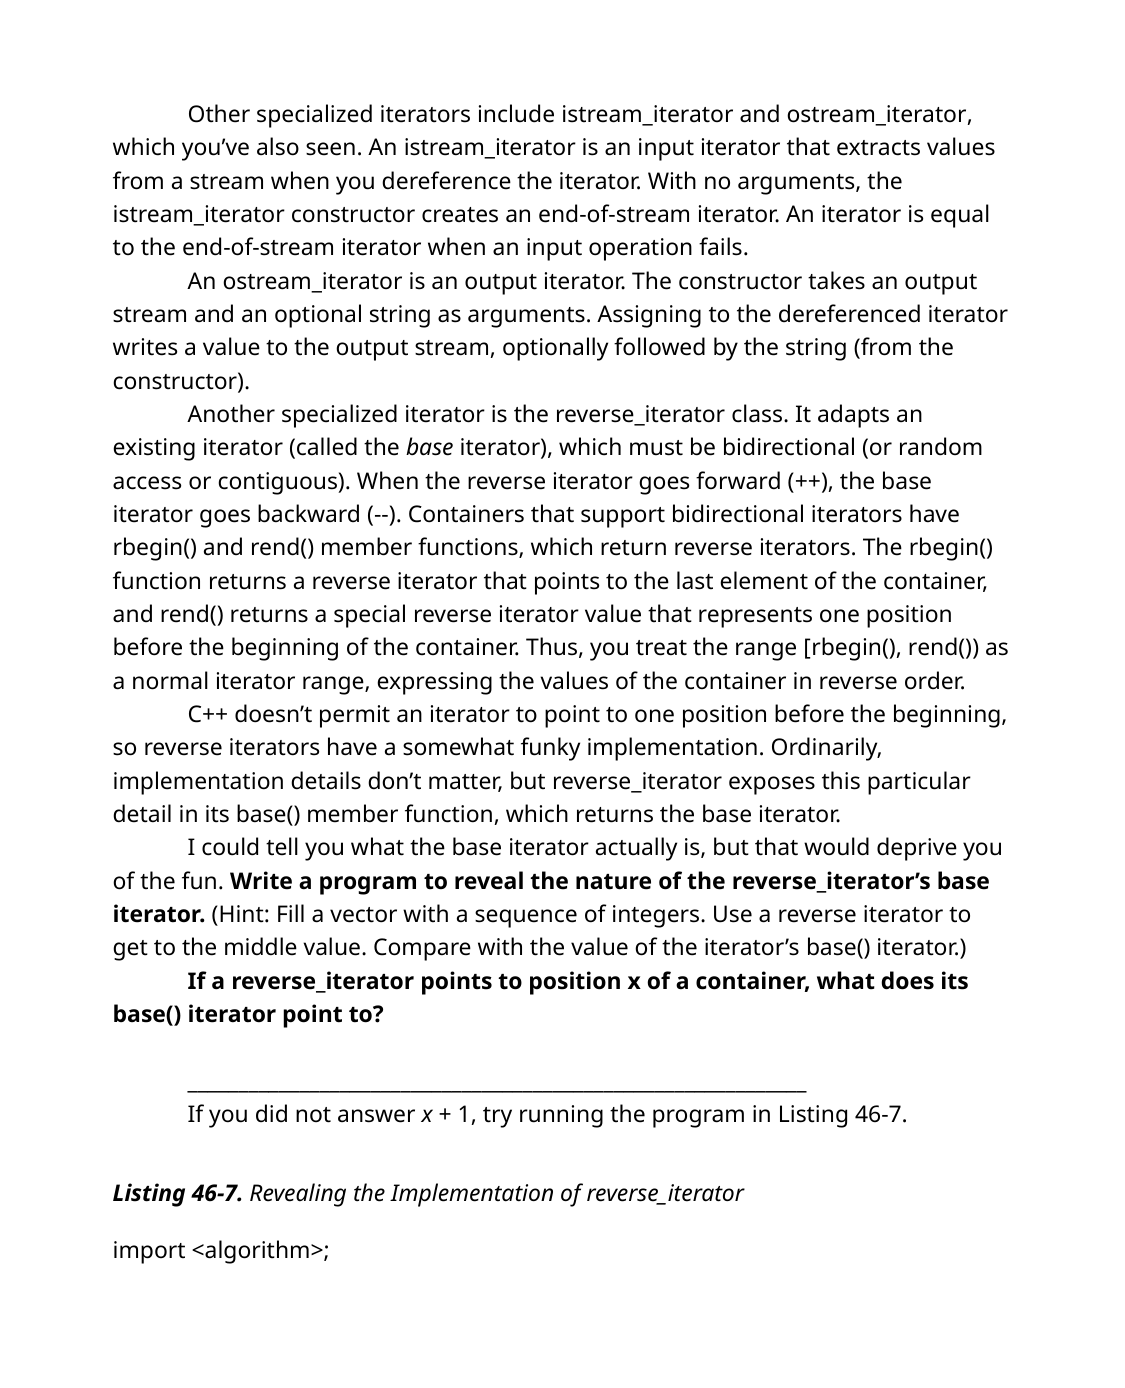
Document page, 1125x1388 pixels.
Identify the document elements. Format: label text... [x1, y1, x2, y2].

text Listing 46-7. Revealing the Implementation of reverse_iterator [112, 1177, 1012, 1208]
text I could tell you what the base iterator actually is, but that would deprive you of the fun. Write a program to reveal the nature of the reverse_iterator’s base iterator. (Hint: Fill a vector with a sequence of integers. Use a reverse iterator to get to the middle value. Compare with the value of the iterator’s base() iterator.) [112, 829, 1012, 963]
text Another specialized iterator is the reverse_iterator class. It adapts an existing iterator (called the base iterator), which must be bidirectional (or random access or contiguous). When the reverse iterator goes forward (++), the base iterator goes backward (--). Containers that support bidirectional iterators have rbegin() and rend() member functions, which return reverse iterators. The rbegin() function returns a reverse iterator that points to the last element of the container, and rend() returns a special reverse iterator value that represents one position before the beginning of the container. Thus, you treat the range [rbegin(), rend()) as a normal iterator range, expressing the values of the container in reverse order. [112, 396, 1012, 696]
text import <algorithm>; [112, 1234, 1012, 1265]
text If you did not answer x + 1, try running the program in Listing 46-7. [112, 1096, 1012, 1129]
text An ostream_iterator is an output iterator. The constructor takes an output stream and an optional string as arguments. Assigning to the dereferenced iterator writes a value to the output stream, optionally followed by the string (from the constructor). [112, 263, 1012, 396]
text _____________________________________________________________ [112, 1063, 1012, 1096]
text Other specialized iterators include istream_iterator and ostream_iterator, which you’ve also seen. An istream_iterator is an input iterator that extracts values from a stream when you dereference the iterator. With no arguments, the istream_iterator constructor creates an end-of-stream iterator. An iterator is equal to the end-of-stream iterator when an input operation fails. [112, 96, 1012, 263]
text C++ doesn’t permit an iterator to point to one position before the beginning, so reverse iterators have a somewhat funky implementation. Ordinarily, implementation details don’t matter, but reverse_iterator exposes this particular detail in its base() member function, which returns the base iterator. [112, 696, 1012, 829]
text If a reverse_iterator points to position x of a container, what does its base() iterator point to? [112, 963, 1012, 1029]
